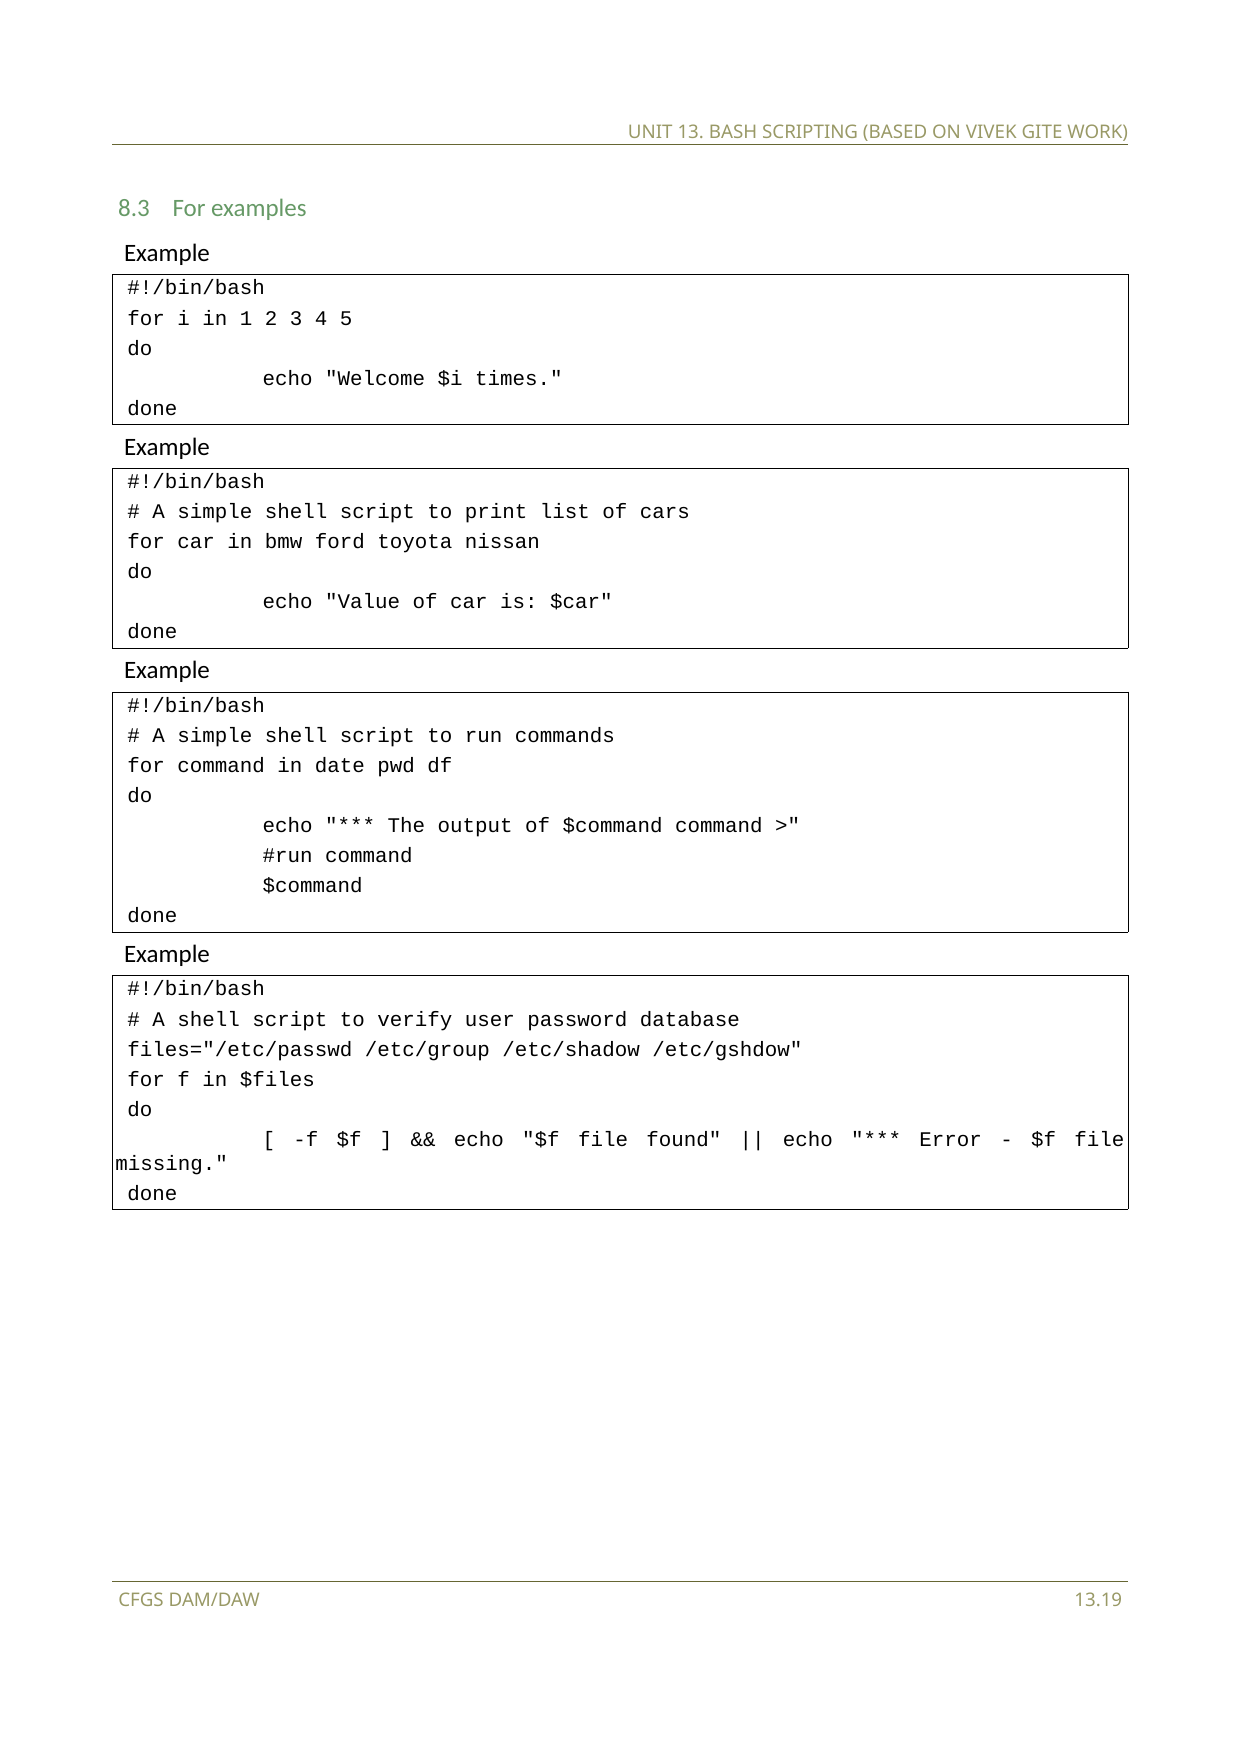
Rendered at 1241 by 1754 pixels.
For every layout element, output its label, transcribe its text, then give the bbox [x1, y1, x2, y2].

text done [113, 395, 1128, 424]
text Example [112, 431, 1128, 461]
subtitle For examples [112, 192, 1128, 223]
text for i in 1 2 3 4 5 [113, 304, 1128, 331]
text done [113, 1180, 1128, 1209]
text # A shell script to verify user password database [113, 1006, 1128, 1032]
text done [113, 618, 1128, 648]
text do [113, 782, 1128, 808]
text files="/etc/passwd /etc/group /etc/shadow /etc/gshdow" [113, 1036, 1128, 1062]
text for command in date pwd df [113, 752, 1128, 778]
text #!/bin/bash [113, 693, 1128, 718]
text echo "*** The output of $command command >" [113, 812, 1128, 839]
text do [113, 1096, 1128, 1122]
text #!/bin/bash [113, 469, 1128, 494]
text # A simple shell script to print list of cars [113, 498, 1128, 525]
text echo "Welcome $i times." [113, 365, 1128, 391]
text done [113, 902, 1128, 932]
text [ -f $f ] && echo "$f file found" || echo "*** Error - $f file missing." [113, 1126, 1128, 1176]
text for car in bmw ford toyota nissan [113, 528, 1128, 555]
text do [113, 334, 1128, 361]
text #run command [113, 842, 1128, 869]
text Example [112, 237, 1128, 268]
text Example [112, 654, 1128, 685]
text # A simple shell script to run commands [113, 722, 1128, 748]
text Example [112, 938, 1128, 969]
text #!/bin/bash [113, 275, 1128, 301]
text #!/bin/bash [113, 976, 1128, 1002]
text for f in $files [113, 1066, 1128, 1092]
text $command [113, 872, 1128, 899]
text do [113, 558, 1128, 585]
text echo "Value of car is: $car" [113, 588, 1128, 615]
